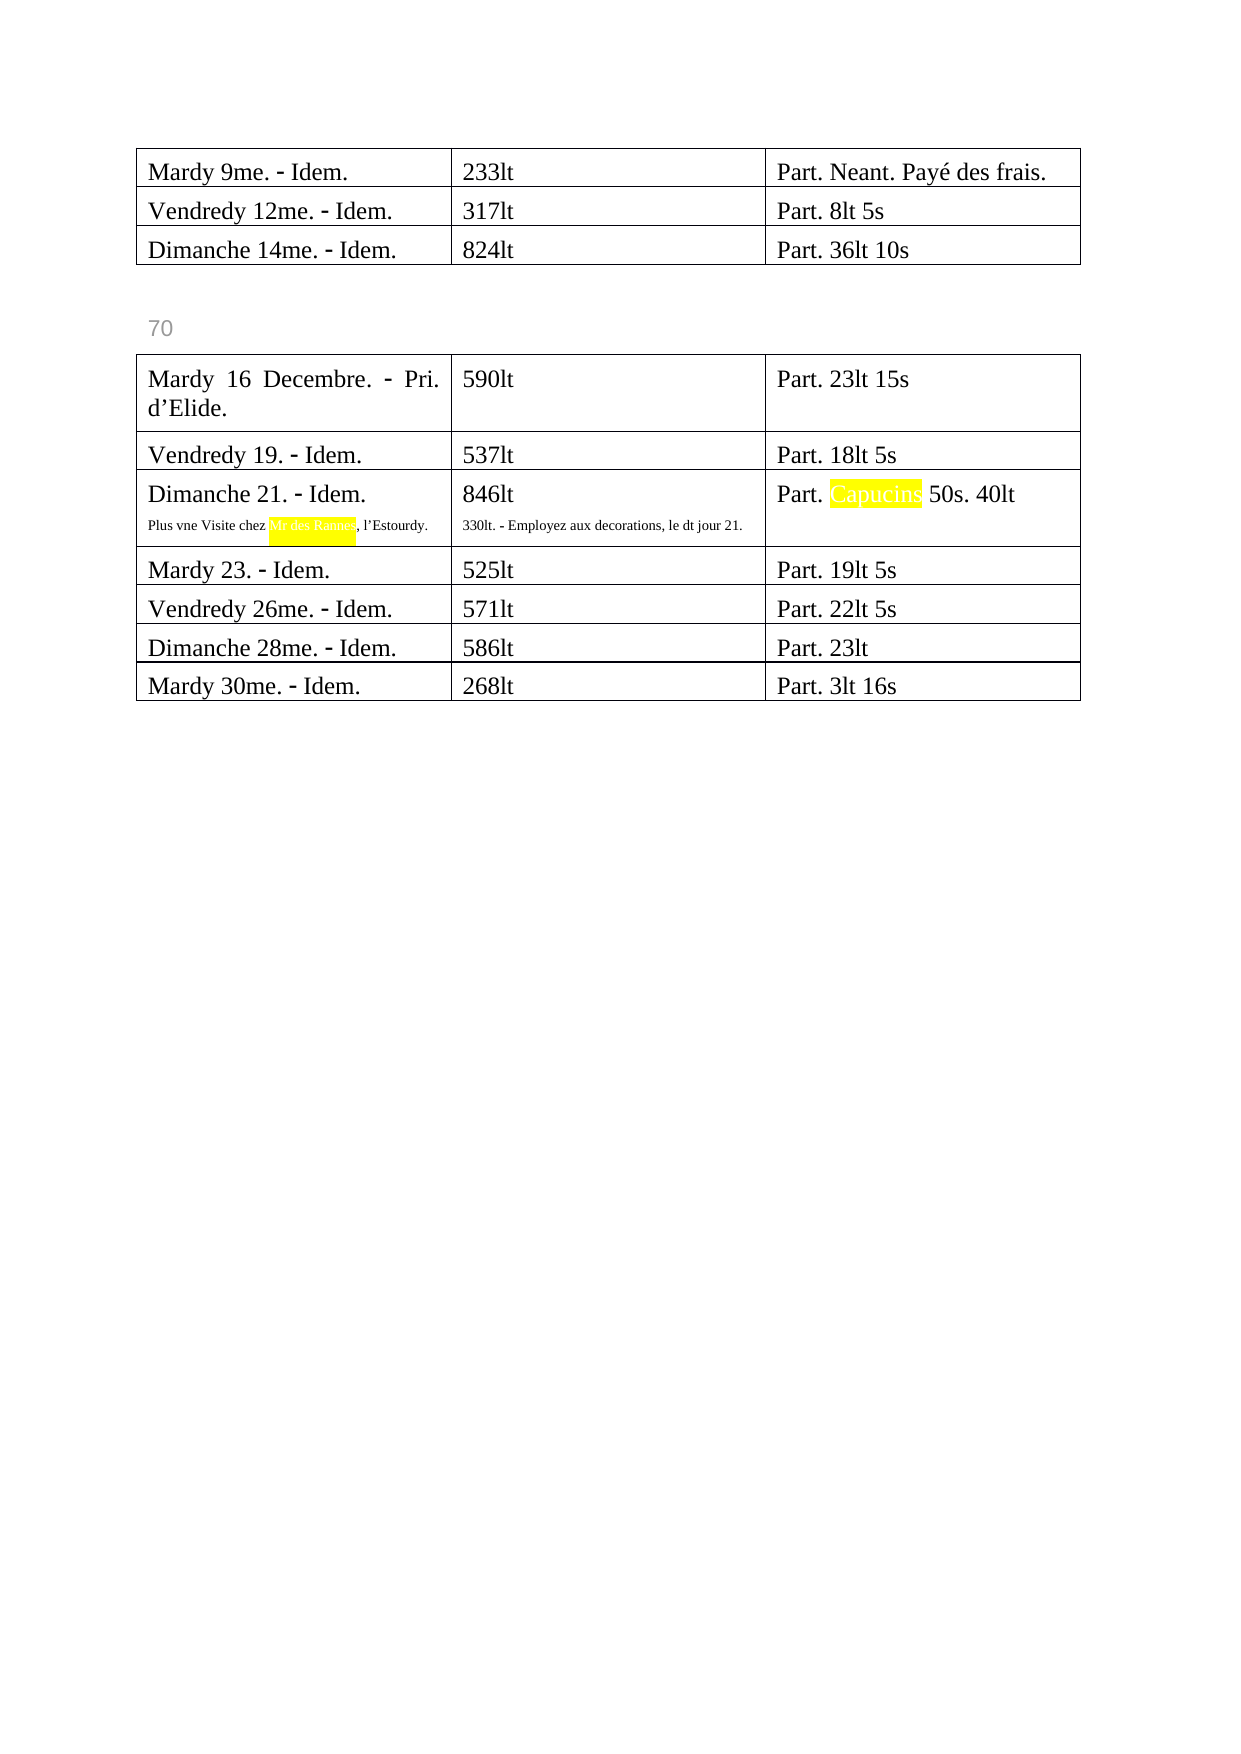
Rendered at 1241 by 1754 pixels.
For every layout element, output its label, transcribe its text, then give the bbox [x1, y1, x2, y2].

table_cell Part. Neant. Payé des frais. [766, 149, 1080, 186]
table_cell Mardy 30me.  Idem. [137, 663, 451, 700]
table_header Part. 23lt 15s [766, 355, 1080, 431]
table_cell 537lt [452, 432, 765, 469]
table_cell Part. 8lt 5s [766, 187, 1080, 225]
table_cell Part. 19lt 5s [766, 547, 1080, 584]
table_cell 317lt [452, 187, 765, 225]
table_cell Dimanche 28me.  Idem. [137, 624, 451, 661]
table_cell 525lt [452, 547, 765, 584]
table_cell Vendredy 26me.  Idem. [137, 585, 451, 623]
text 70 [173, 315, 1093, 342]
table_cell 586lt [452, 624, 765, 661]
table_cell Dimanche 21.  Idem. Plus vne Visite chez Mr des Rannes, l’Estourdy. [137, 470, 451, 546]
table_header Mardy 16 Decembre.  Pri. d’Elide. [137, 355, 451, 431]
table_cell Part. 3lt 16s [766, 663, 1080, 700]
table_cell 824lt [452, 226, 765, 263]
table_cell Part. Capucins 50s. 40lt [766, 470, 1080, 546]
table_header 590lt [452, 355, 765, 431]
table_cell Mardy 23.  Idem. [137, 547, 451, 584]
table_cell 571lt [452, 585, 765, 623]
table_cell Part. 36lt 10s [766, 226, 1080, 263]
table_cell Dimanche 14me.  Idem. [137, 226, 451, 263]
table_cell 268lt [452, 663, 765, 700]
table_cell Part. 22lt 5s [766, 585, 1080, 623]
table_cell Part. 23lt [766, 624, 1080, 661]
table_cell Mardy 9me.  Idem. [137, 149, 451, 186]
table_cell 846lt 330lt.  Employez aux decorations, le dt jour 21. [452, 470, 765, 546]
table_cell Vendredy 19.  Idem. [137, 432, 451, 469]
table_cell 233lt [452, 149, 765, 186]
table_cell Vendredy 12me.  Idem. [137, 187, 451, 225]
table_cell Part. 18lt 5s [766, 432, 1080, 469]
